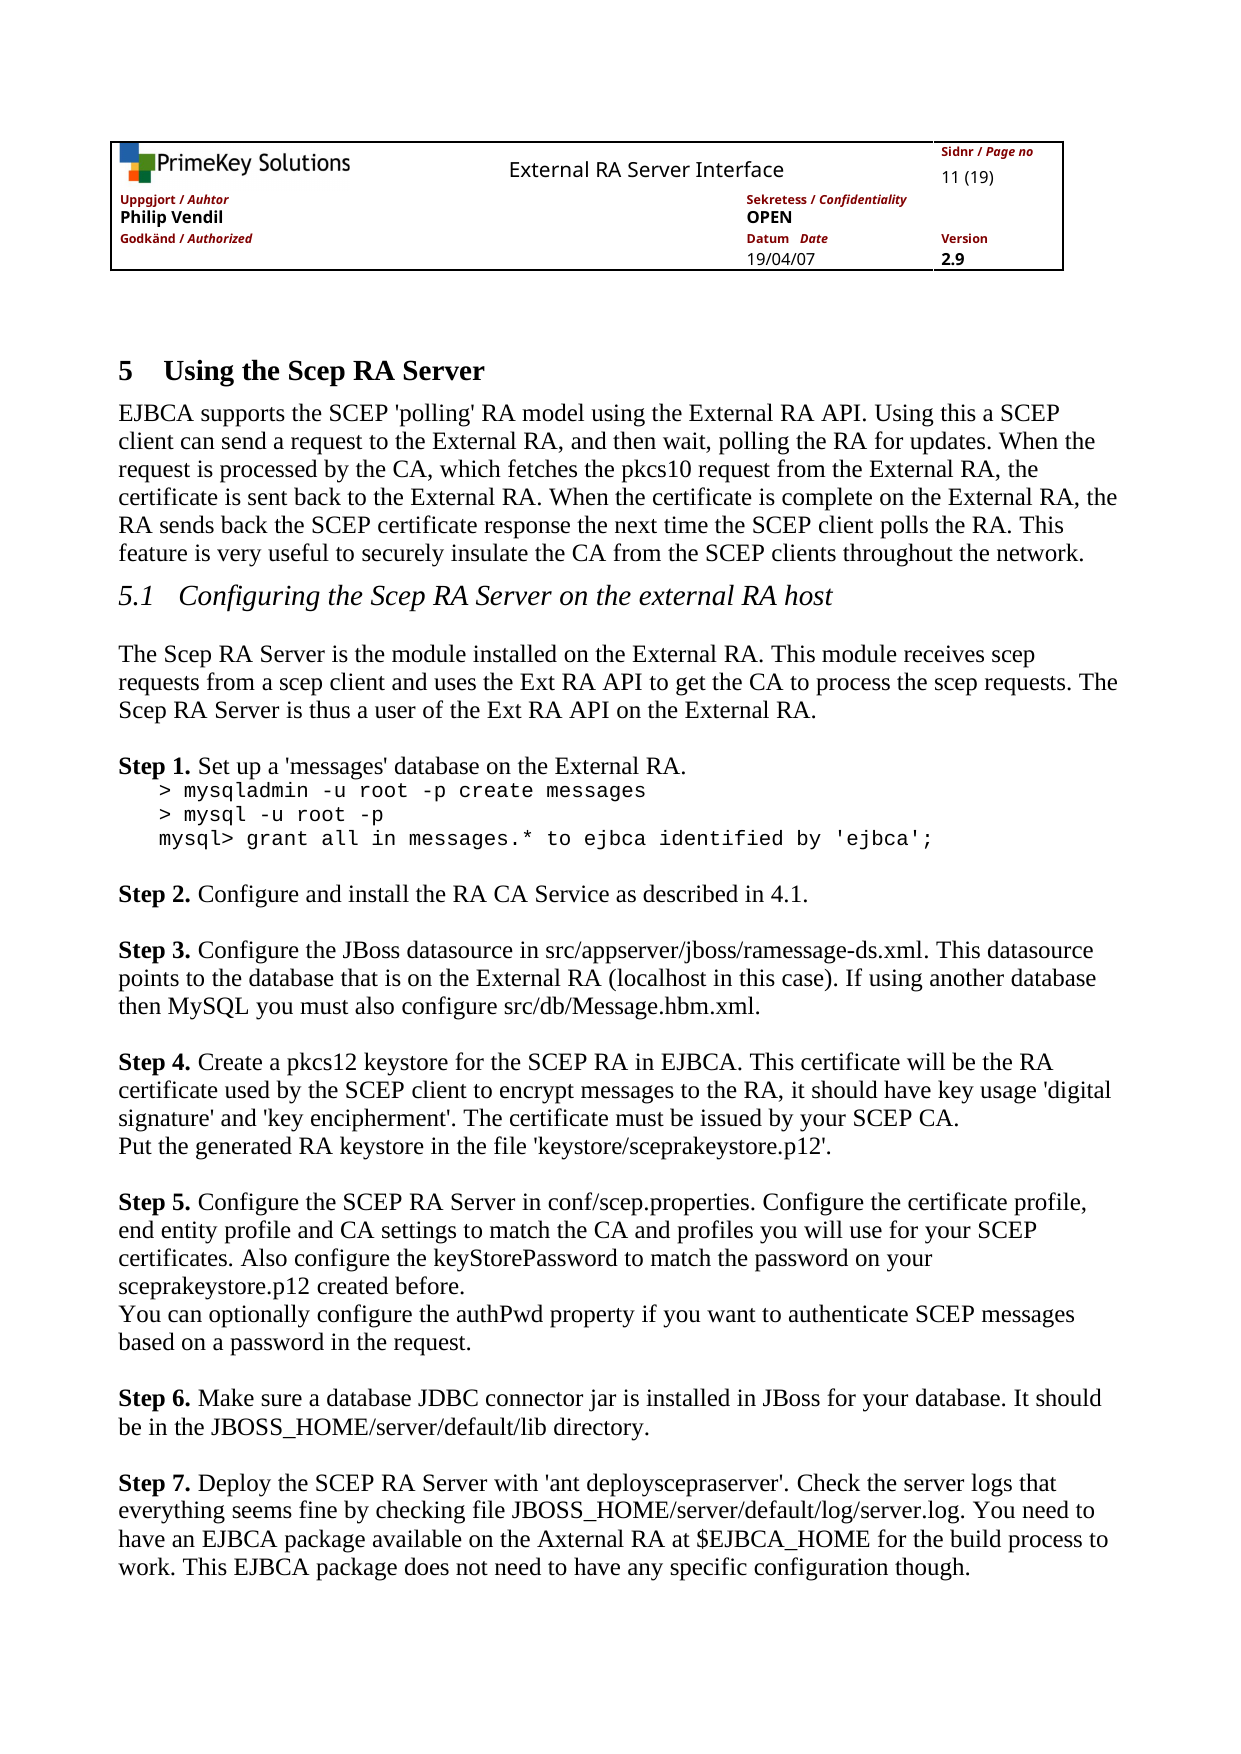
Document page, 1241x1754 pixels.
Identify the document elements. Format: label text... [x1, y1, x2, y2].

text Step 4. Create a pkcs12 keystore for the SCEP RA in EJBCA. This certificate will be the RA certificate used by the SCEP client to encrypt messages to the RA, it should have key usage 'digital signature' and 'key encipherment'. The certificate must be issued by your SCEP CA. [118, 1048, 1122, 1132]
text EJBCA supports the SCEP 'polling' RA model using the External RA API. Using this a SCEP client can send a request to the External RA, and then wait, polling the RA for updates. When the request is processed by the CA, which fetches the pkcs10 request from the External RA, the certificate is sent back to the External RA. When the certificate is complete on the External RA, the RA sends back the SCEP certificate response the next time the SCEP client polls the RA. This feature is very useful to securely insulate the CA from the SCEP clients throughout the network. [118, 399, 1122, 567]
subtitle Configuring the Scep RA Server on the external RA host [118, 579, 1122, 612]
text Step 7. Deploy the SCEP RA Server with 'ant deployscepraserver'. Check the server logs that everything seems fine by checking file JBOSS_HOME/server/default/log/server.log. You need to have an EJBCA package available on the Axternal RA at $EJBCA_HOME for the build process to work. This EJBCA package does not need to have any specific configuration though. [118, 1468, 1122, 1581]
text Step 1. Set up a 'messages' database on the External RA. [118, 752, 1122, 780]
text > mysqladmin -u root -p create messages [159, 780, 1122, 804]
text Step 6. Make sure a database JDBC connector jar is installed in JBoss for your database. It should be in the JBOSS_HOME/server/default/lib directory. [118, 1384, 1122, 1440]
text Put the generated RA keystore in the file 'keystore/sceprakeystore.p12'. [118, 1132, 1122, 1160]
text You can optionally configure the authPwd property if you want to authenticate SCEP messages based on a password in the request. [118, 1300, 1122, 1356]
text Step 5. Configure the SCEP RA Server in conf/scep.properties. Configure the certificate profile, end entity profile and CA settings to match the CA and profiles you will use for your SCEP certificates. Also configure the keyStorePassword to match the password on your sceprakeystore.p12 created before. [118, 1188, 1122, 1300]
text mysql> grant all in messages.* to ejbca identified by 'ejbca'; [159, 828, 1122, 852]
subtitle Using the Scep RA Server [118, 354, 1122, 386]
text Step 2. Configure and install the RA CA Service as described in 4.1. [118, 880, 1122, 908]
text The Scep RA Server is the module installed on the External RA. This module receives scep requests from a scep client and uses the Ext RA API to get the CA to process the scep requests. The Scep RA Server is thus a user of the Ext RA API on the External RA. [118, 640, 1122, 724]
text > mysql -u root -p [159, 804, 1122, 828]
text Step 3. Configure the JBoss datasource in src/appserver/jboss/ramessage-ds.xml. This datasource points to the database that is on the External RA (localhost in this case). If using another database then MySQL you must also configure src/db/Message.hbm.xml. [118, 936, 1122, 1020]
